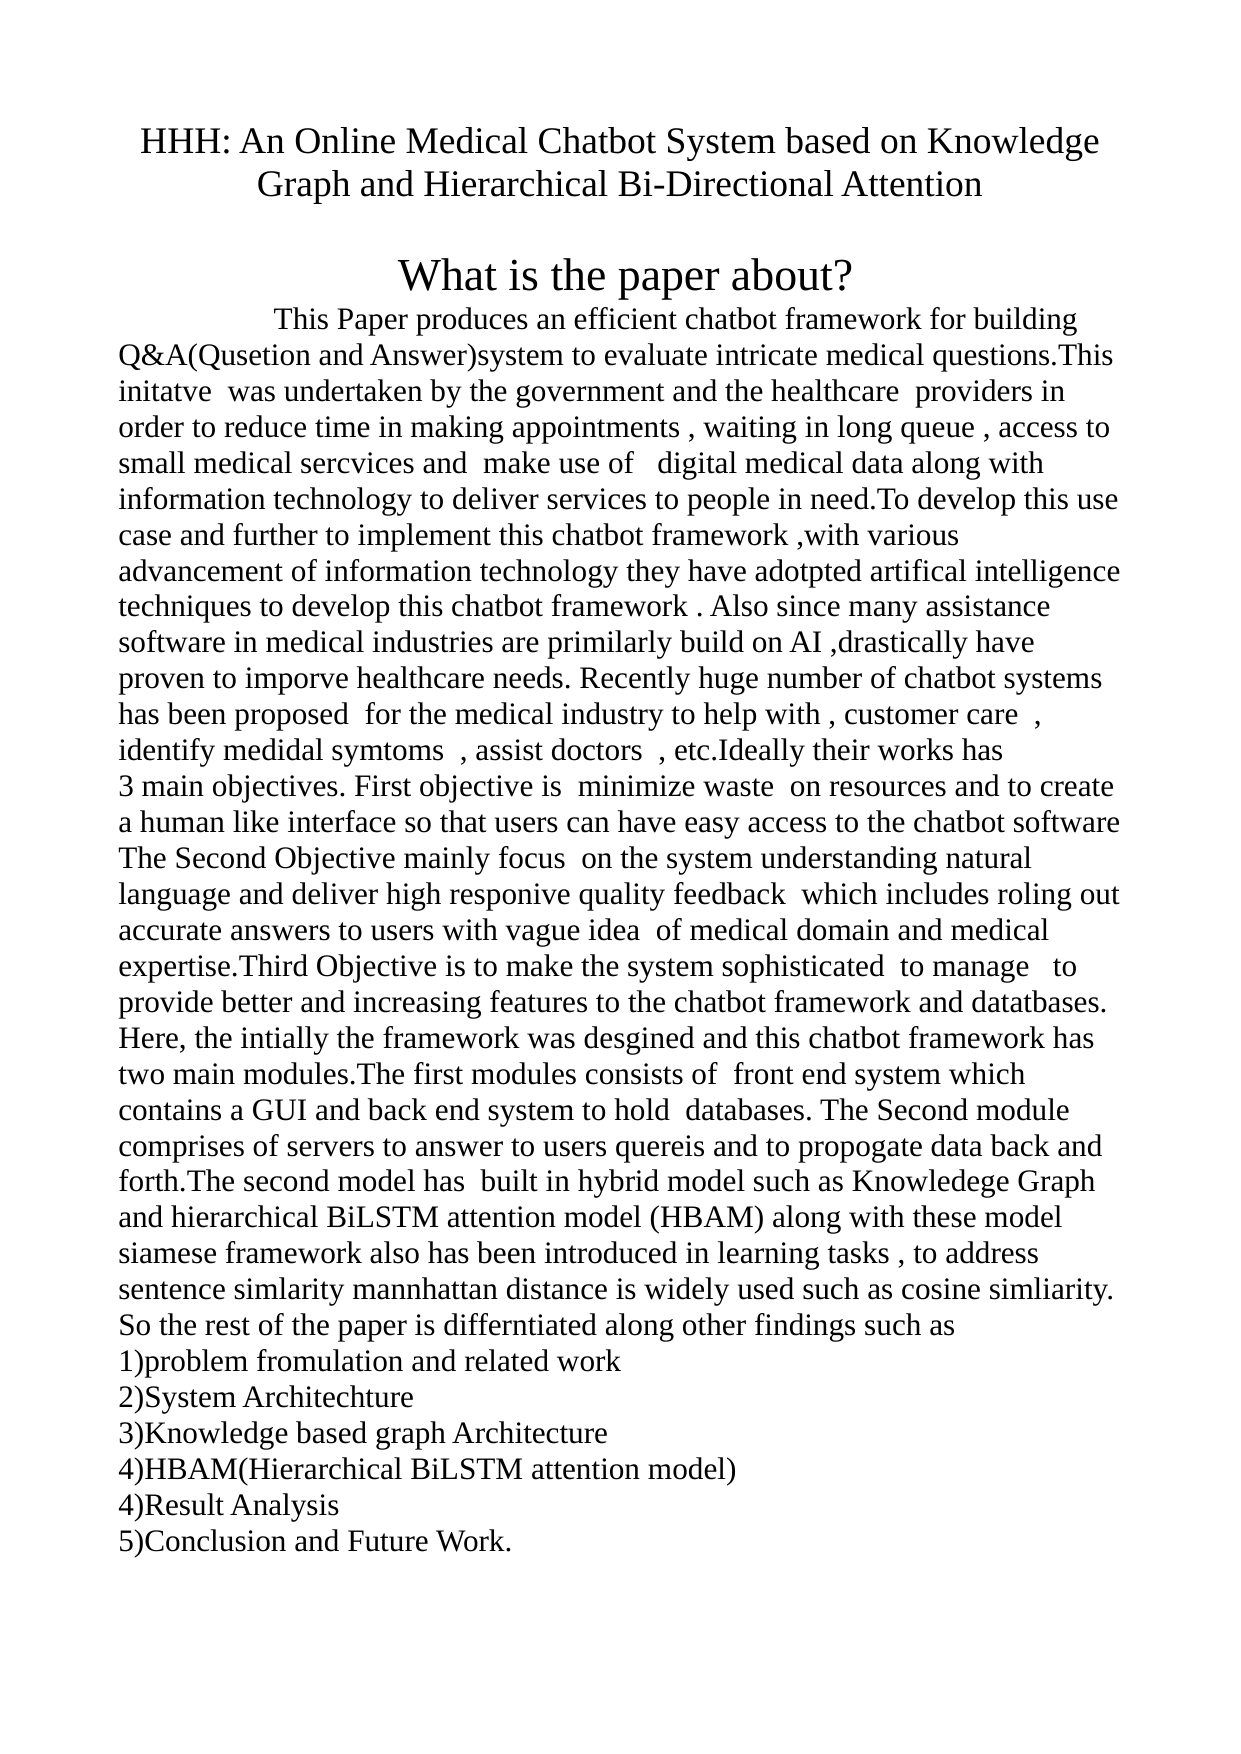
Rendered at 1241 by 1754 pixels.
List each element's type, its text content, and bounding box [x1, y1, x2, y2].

text 1)problem fromulation and related work [118, 1342, 1122, 1378]
text This Paper produces an efficient chatbot framework for building Q&A(Qusetion and Answer)system to evaluate intricate medical questions.This initatve was undertaken by the government and the healthcare providers in order to reduce time in making appointments , waiting in long queue , access to small medical sercvices and make use of digital medical data along with information technology to deliver services to people in need.To develop this use case and further to implement this chatbot framework ,with various advancement of information technology they have adotpted artifical intelligence techniques to develop this chatbot framework . Also since many assistance software in medical industries are primilarly build on AI ,drastically have proven to imporve healthcare needs. Recently huge number of chatbot systems has been proposed for the medical industry to help with , customer care , identify medidal symtoms , assist doctors , etc.Ideally their works has [118, 300, 1122, 767]
text 5)Conclusion and Future Work. [118, 1522, 1122, 1558]
text So the rest of the paper is differntiated along other findings such as [118, 1306, 1122, 1342]
text 3)Knowledge based graph Architecture [118, 1414, 1122, 1450]
text The Second Objective mainly focus on the system understanding natural language and deliver high responive quality feedback which includes roling out [118, 839, 1122, 911]
text and hierarchical BiLSTM attention model (HBAM) along with these model siamese framework also has been introduced in learning tasks , to address sentence simlarity mannhattan distance is widely used such as cosine simliarity. [118, 1199, 1122, 1306]
text Here, the intially the framework was desgined and this chatbot framework has [118, 1019, 1122, 1055]
text HHH: An Online Medical Chatbot System based on Knowledge Graph and Hierarchical Bi-Directional Attention [118, 118, 1122, 204]
text 2)System Architechture [118, 1378, 1122, 1414]
text 4)Result Analysis [118, 1486, 1122, 1522]
text accurate answers to users with vague idea of medical domain and medical expertise.Third Objective is to make the system sophisticated to manage to provide better and increasing features to the chatbot framework and datatbases. [118, 911, 1122, 1019]
text 4)HBAM(Hierarchical BiLSTM attention model) [118, 1450, 1122, 1486]
text What is the paper about? [118, 247, 1122, 300]
text two main modules.The first modules consists of front end system which contains a GUI and back end system to hold databases. The Second module comprises of servers to answer to users quereis and to propogate data back and forth.The second model has built in hybrid model such as Knowledege Graph [118, 1055, 1122, 1199]
text 3 main objectives. First objective is minimize waste on resources and to create a human like interface so that users can have easy access to the chatbot software [118, 767, 1122, 839]
